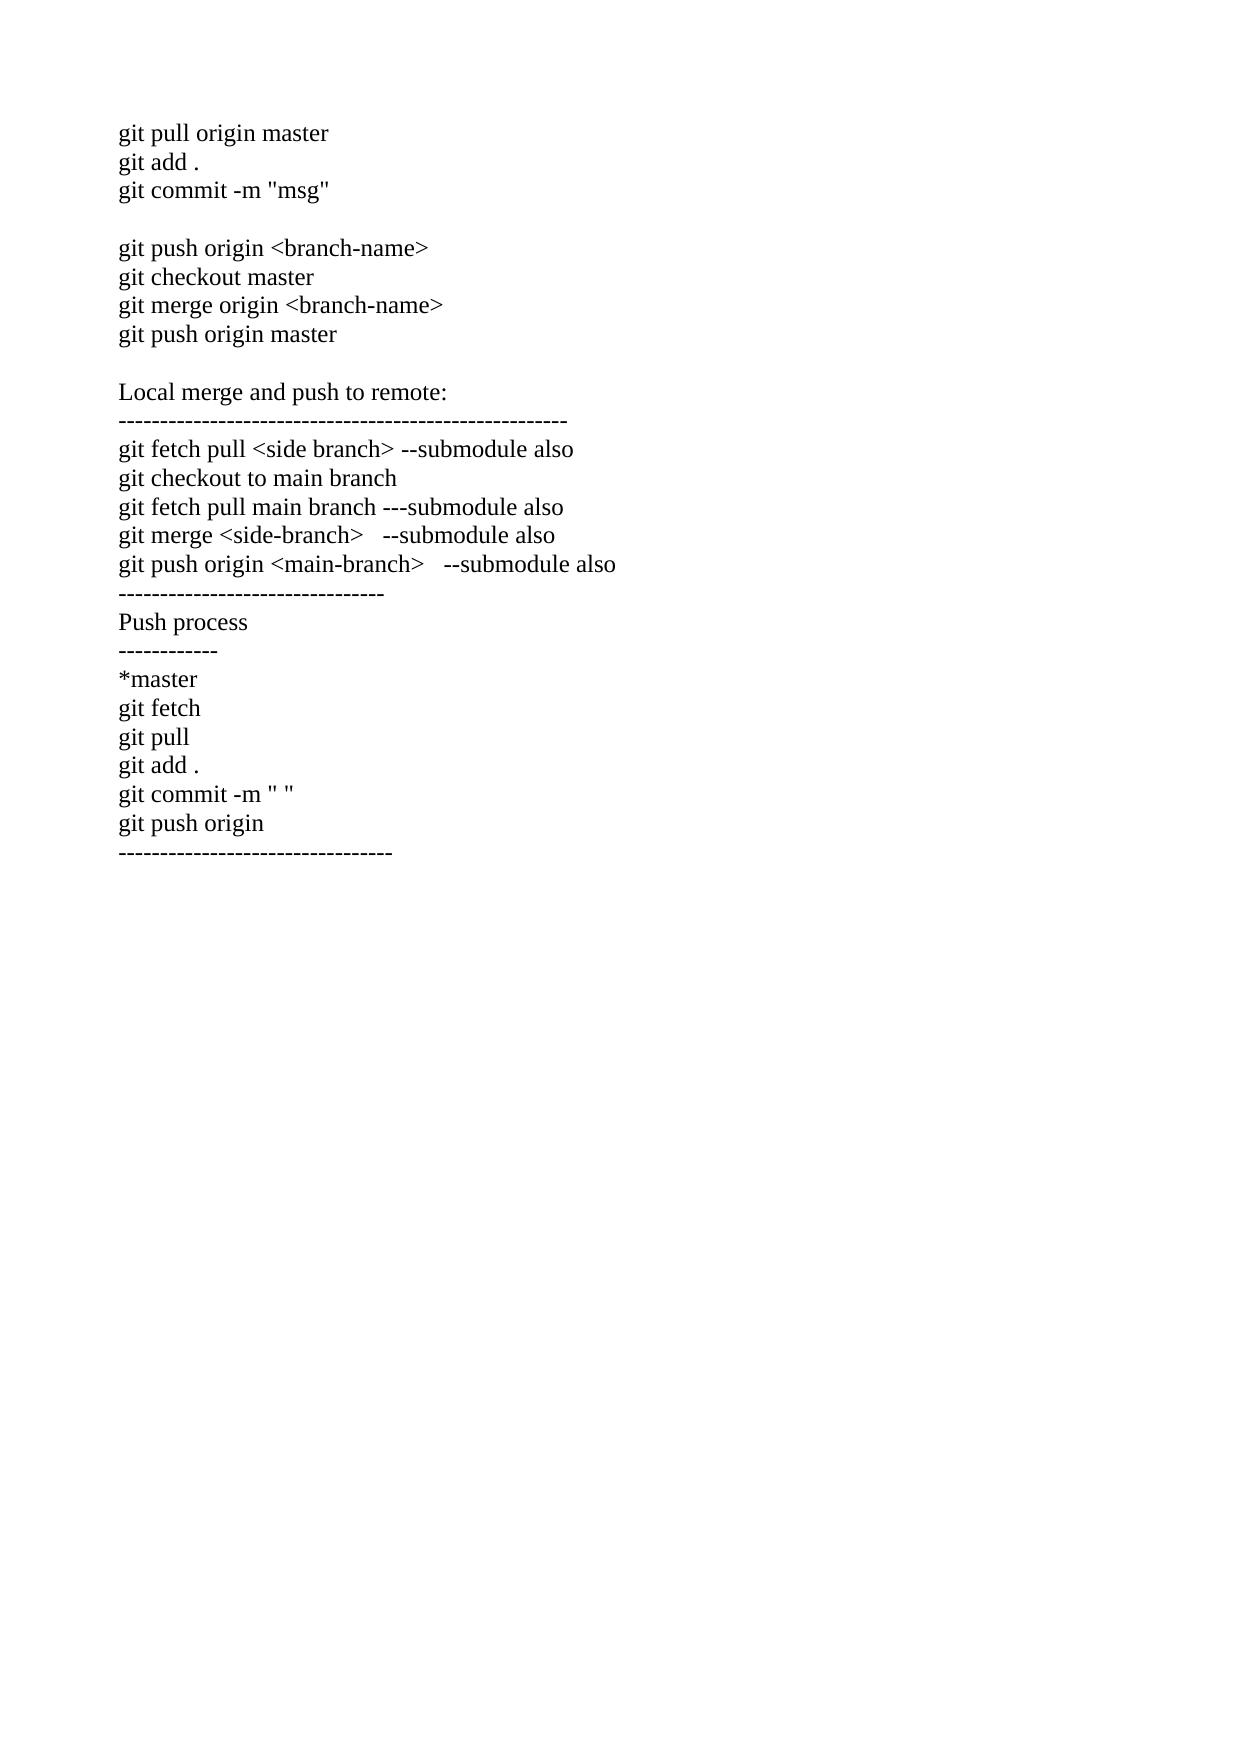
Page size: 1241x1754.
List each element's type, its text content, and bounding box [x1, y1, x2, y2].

text Local merge and push to remote: [118, 377, 1122, 406]
text git pull origin master [118, 118, 1122, 147]
text git pull [118, 722, 1122, 751]
text ------------ [118, 636, 1122, 664]
text git push origin <main-branch> --submodule also [118, 549, 1122, 578]
text git push origin [118, 808, 1122, 837]
text *master [118, 664, 1122, 693]
text git checkout master [118, 262, 1122, 291]
text git push origin master [118, 319, 1122, 348]
text git fetch pull main branch ---submodule also [118, 492, 1122, 521]
text git commit -m "msg" [118, 176, 1122, 204]
text -------------------------------- [118, 578, 1122, 607]
text git fetch [118, 693, 1122, 722]
text git merge <side-branch> --submodule also [118, 521, 1122, 549]
text git add . [118, 147, 1122, 176]
text git add . [118, 751, 1122, 779]
text git fetch pull <side branch> --submodule also [118, 434, 1122, 463]
text git merge origin <branch-name> [118, 291, 1122, 319]
text ------------------------------------------------------ [118, 406, 1122, 434]
text Push process [118, 607, 1122, 636]
text --------------------------------- [118, 837, 1122, 866]
text git push origin <branch-name> [118, 233, 1122, 262]
text git checkout to main branch [118, 463, 1122, 492]
text git commit -m " " [118, 779, 1122, 808]
